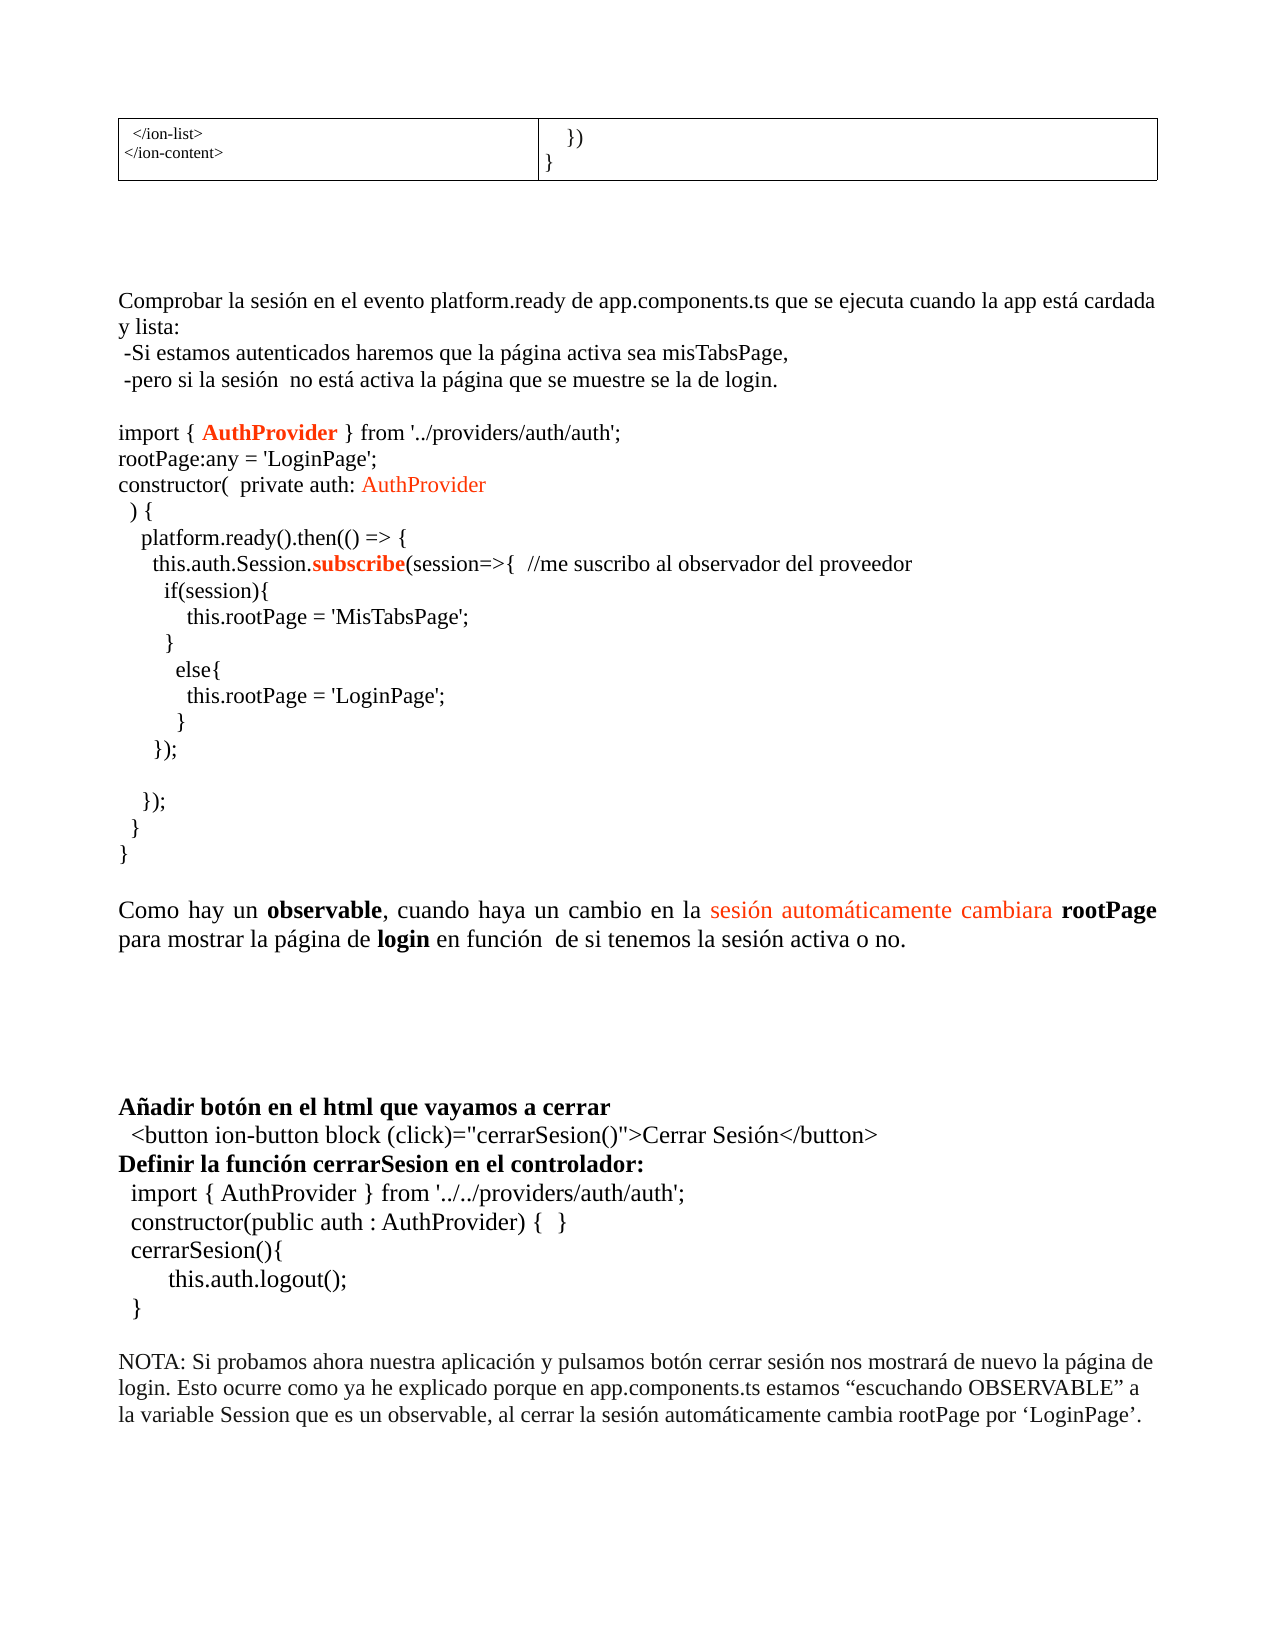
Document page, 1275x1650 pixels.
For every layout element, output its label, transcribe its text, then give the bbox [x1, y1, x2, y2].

text } [118, 814, 1157, 840]
text constructor( private auth: AuthProvider [118, 471, 1157, 498]
table_cell }) } [539, 119, 1157, 180]
text this.rootPage = 'LoginPage'; [118, 682, 1157, 708]
text rootPage:any = 'LoginPage'; [118, 445, 1157, 471]
text this.auth.logout(); [118, 1264, 1157, 1293]
text cerrarSesion(){ [118, 1236, 1157, 1264]
text Comprobar la sesión en el evento platform.ready de app.components.ts que se ejecuta cuando la app está cardada y lista: [118, 287, 1157, 339]
text ) { [118, 498, 1157, 524]
text Definir la función cerrarSesion en el controlador: [118, 1149, 1157, 1178]
text NOTA: Si probamos ahora nuestra aplicación y pulsamos botón cerrar sesión nos mostrará de nuevo la página de login. Esto ocurre como ya he explicado porque en app.components.ts estamos “escuchando OBSERVABLE” a la variable Session que es un observable, al cerrar la sesión automáticamente cambia rootPage por ‘LoginPage’. [118, 1348, 1157, 1427]
text } [118, 1293, 1157, 1322]
text } [118, 629, 1157, 656]
text import { AuthProvider } from '../providers/auth/auth'; [118, 418, 1157, 445]
table_cell </ion-list> </ion-content> [119, 119, 538, 180]
text }); [118, 787, 1157, 814]
text else{ [118, 656, 1157, 682]
text this.auth.Session.subscribe(session=>{ //me suscribo al observador del proveedor [118, 550, 1157, 577]
text Como hay un observable, cuando haya un cambio en la sesión automáticamente cambiara rootPage para mostrar la página de login en función de si tenemos la sesión activa o no. [118, 895, 1157, 953]
text }); [118, 735, 1157, 761]
text import { AuthProvider } from '../../providers/auth/auth'; [118, 1178, 1157, 1207]
text Añadir botón en el html que vayamos a cerrar [118, 1092, 1157, 1121]
text constructor(public auth : AuthProvider) { } [118, 1207, 1157, 1236]
text if(session){ [118, 577, 1157, 603]
text -pero si la sesión no está activa la página que se muestre se la de login. [118, 366, 1157, 392]
text this.rootPage = 'MisTabsPage'; [118, 603, 1157, 629]
text } [118, 708, 1157, 735]
text -Si estamos autenticados haremos que la página activa sea misTabsPage, [118, 339, 1157, 366]
text platform.ready().then(() => { [118, 524, 1157, 550]
text } [118, 840, 1157, 895]
text <button ion-button block (click)="cerrarSesion()">Cerrar Sesión</button> [118, 1121, 1157, 1149]
